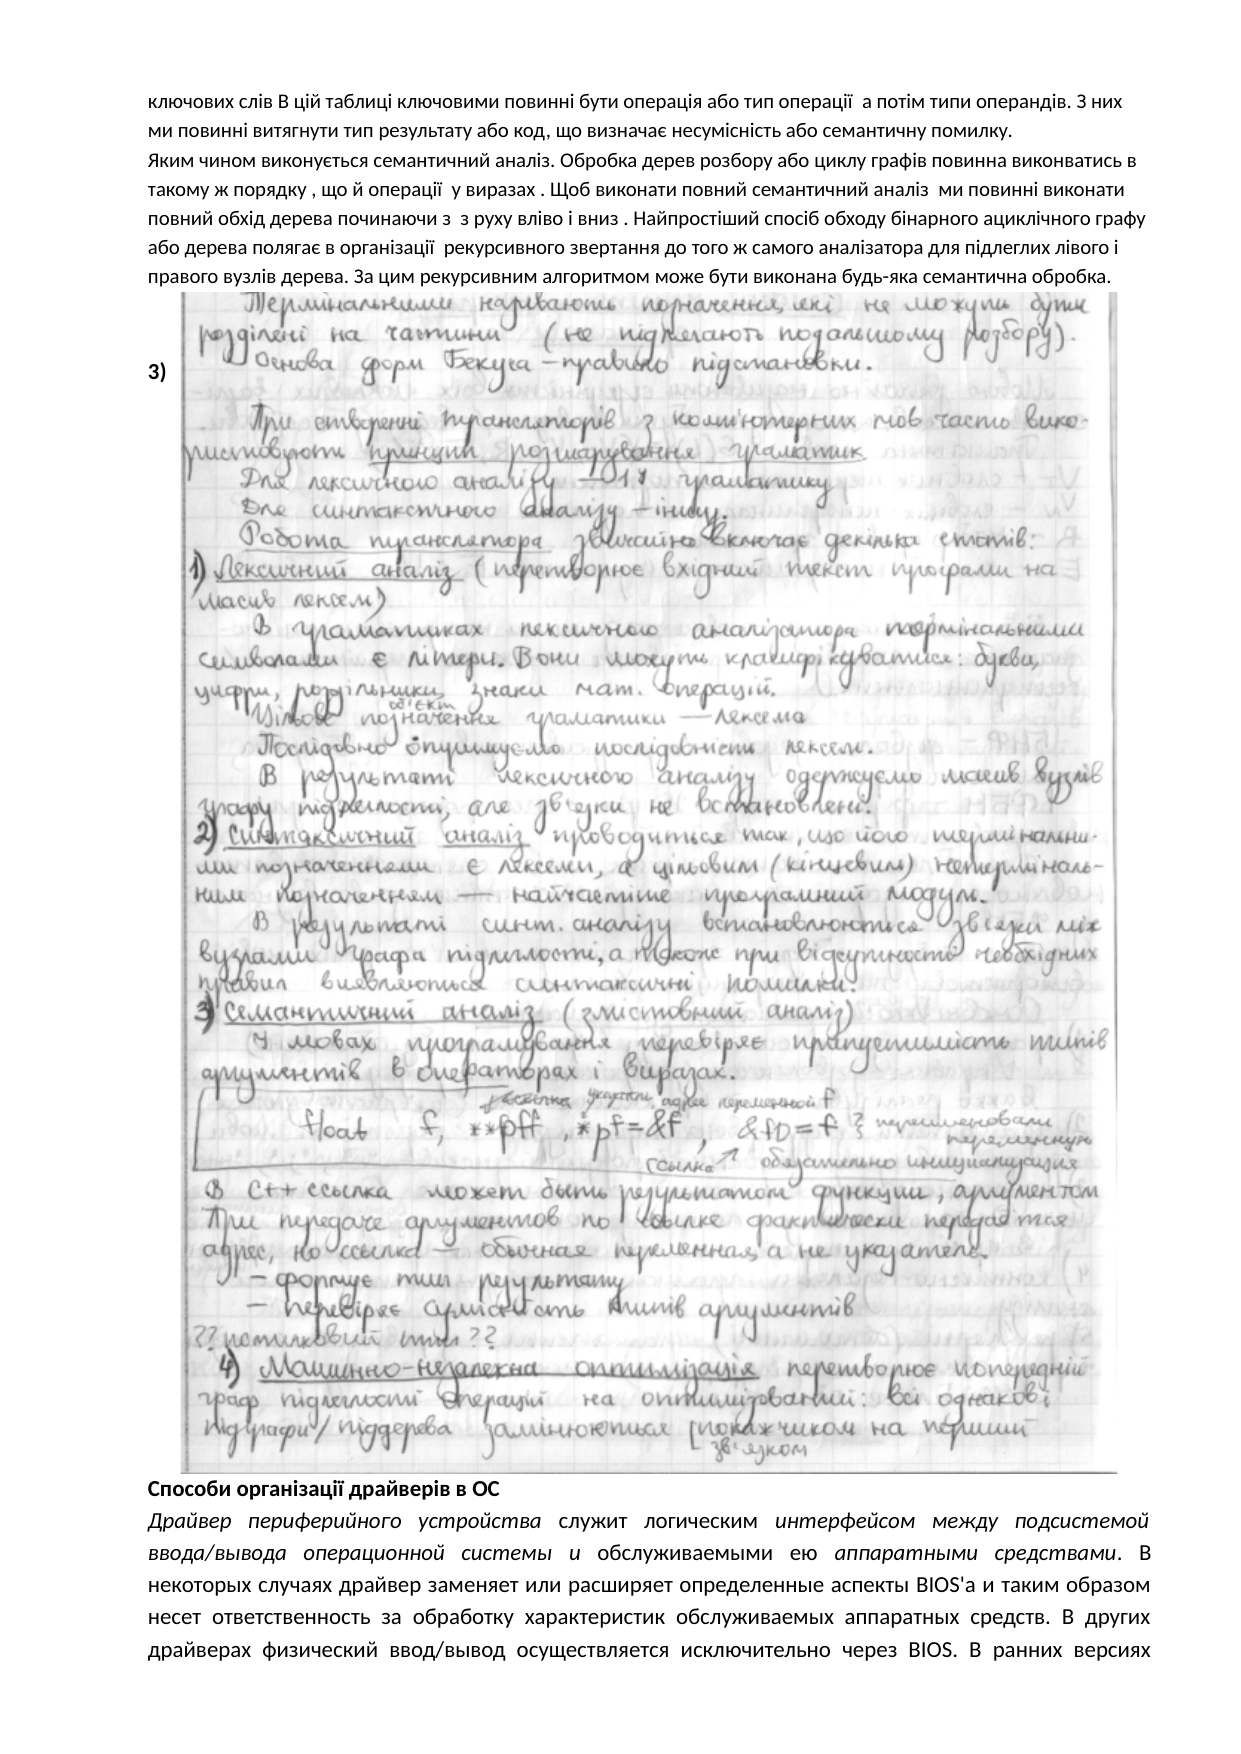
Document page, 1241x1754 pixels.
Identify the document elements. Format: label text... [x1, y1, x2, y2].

text Яким чином виконується семантичний аналіз. Обробка дерев розбору або циклу графів повинна виконватись в такому ж порядку , що й операції у виразах . Щоб виконати повний семантичний аналіз ми повинні виконати повний обхід дерева починаючи з з руху вліво і вниз . Найпростіший спосіб обходу бінарного ациклічного графу або дерева полягає в організації рекурсивного звертання до того ж самого аналізатора для підлеглих лівого і правого вузлів дерева. За цим рекурсивним алгоритмом може бути виконана будь-яка семантична обробка. [148, 147, 1152, 289]
text ключових слів В цій таблиці ключовими повинні бути операція або тип операції а потім типи операндів. З них ми повинні витягнути тип результату або код, що визначає несумісність або семантичну помилку. [148, 88, 1152, 143]
text Драйвер периферийного устройства служит логическим интерфейсом между подсистемой ввода/вывода операционной системы и обслуживаемыми ею аппаратными средствами. В некоторых случаях драйвер заменяет или расширяет определенные аспекты BIOS'а и таким образом несет ответственность за обработку характеристик обслуживаемых аппаратных средств. В других драйверах физический ввод/вывод осуществляется исключительно через BIOS. В ранних версиях [148, 1506, 1152, 1663]
text 3) Способи організації драйверів в ОС [148, 357, 1152, 1502]
